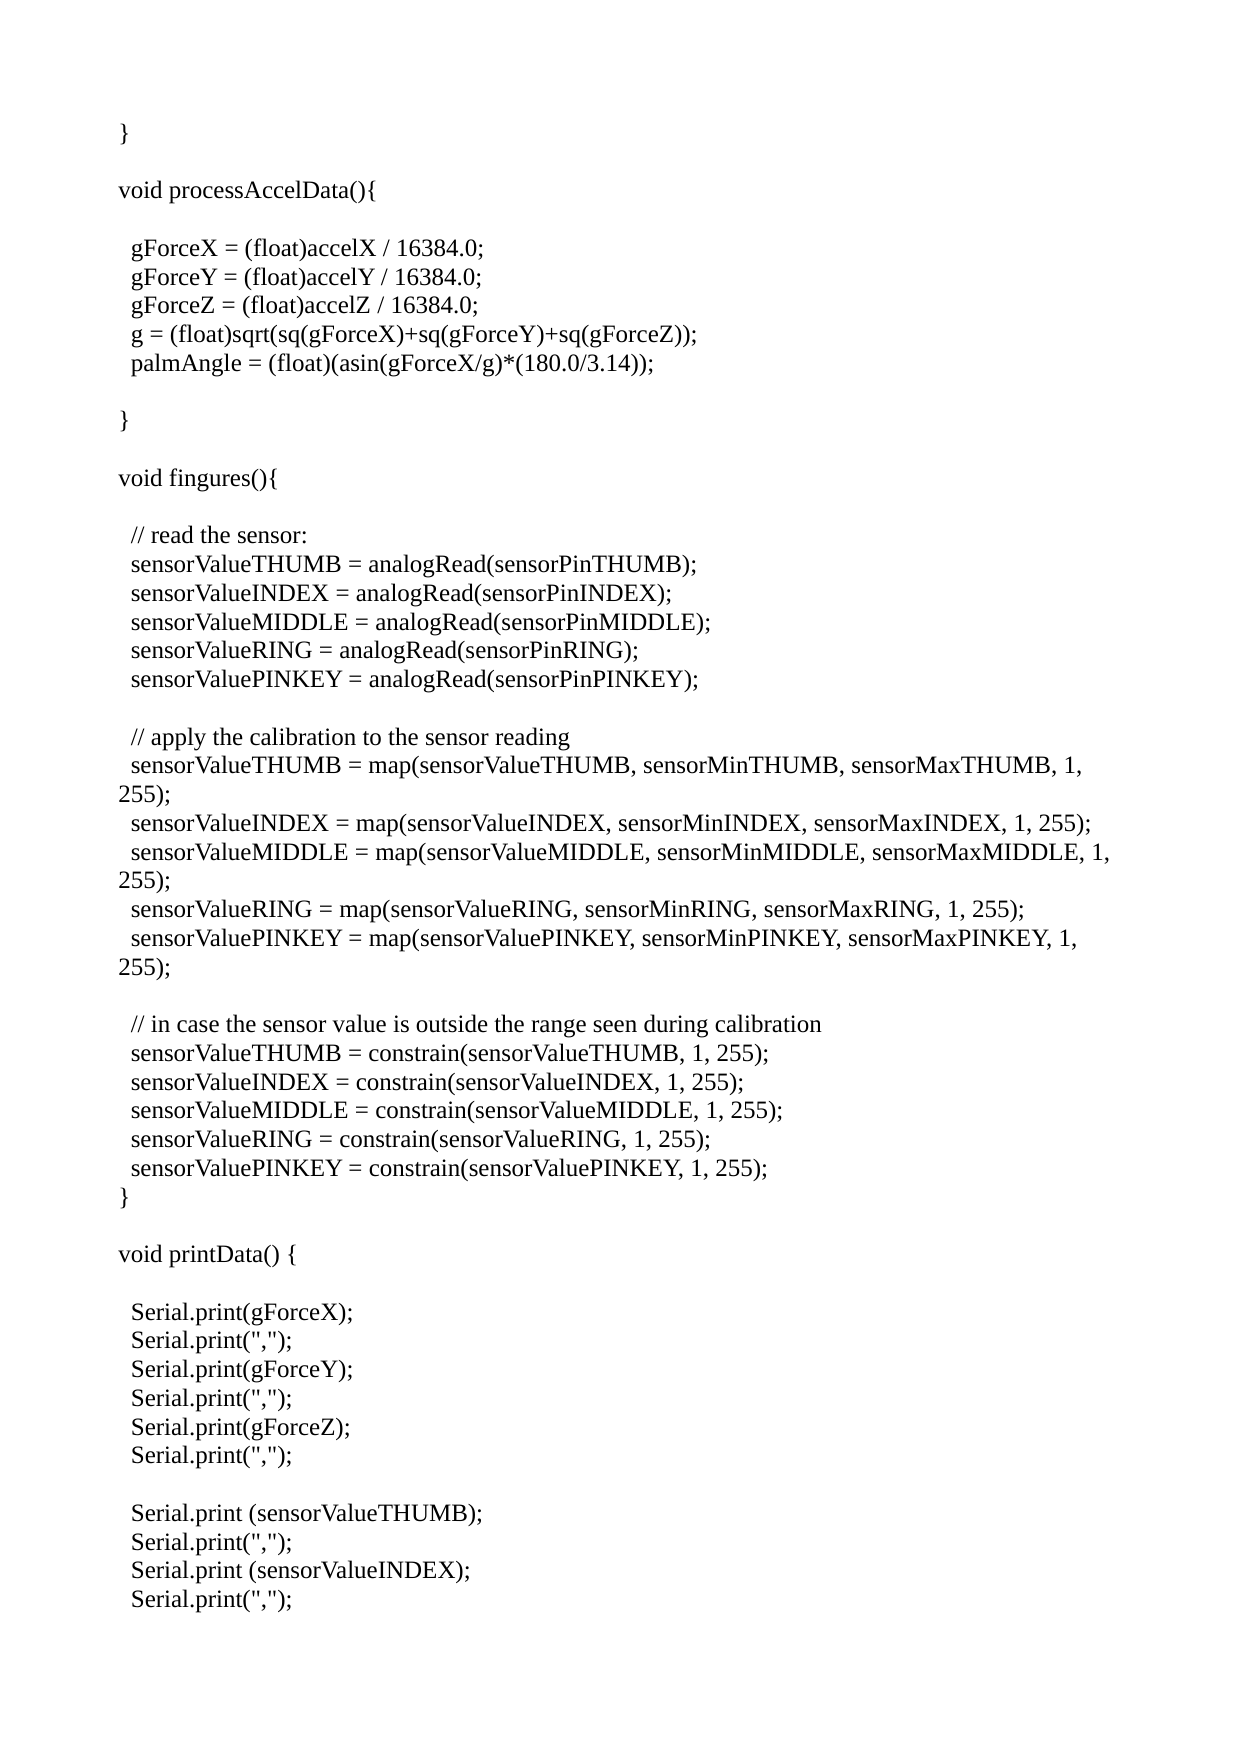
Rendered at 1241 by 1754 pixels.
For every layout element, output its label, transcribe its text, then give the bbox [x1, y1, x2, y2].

text sensorValueTHUMB = constrain(sensorValueTHUMB, 1, 255); [118, 1038, 1122, 1067]
text gForceX = (float)accelX / 16384.0; [118, 233, 1122, 262]
text sensorValuePINKEY = constrain(sensorValuePINKEY, 1, 255); [118, 1153, 1122, 1182]
text } [118, 118, 1122, 147]
text sensorValuePINKEY = analogRead(sensorPinPINKEY); [118, 664, 1122, 693]
text sensorValueMIDDLE = map(sensorValueMIDDLE, sensorMinMIDDLE, sensorMaxMIDDLE, 1, 255); [118, 837, 1122, 894]
text Serial.print(","); [118, 1527, 1122, 1556]
text sensorValueINDEX = map(sensorValueINDEX, sensorMinINDEX, sensorMaxINDEX, 1, 255); [118, 808, 1122, 837]
text sensorValueRING = constrain(sensorValueRING, 1, 255); [118, 1124, 1122, 1153]
text sensorValuePINKEY = map(sensorValuePINKEY, sensorMinPINKEY, sensorMaxPINKEY, 1, 255); [118, 923, 1122, 981]
text gForceZ = (float)accelZ / 16384.0; [118, 291, 1122, 319]
text palmAngle = (float)(asin(gForceX/g)*(180.0/3.14)); [118, 348, 1122, 377]
text Serial.print(","); [118, 1383, 1122, 1412]
text Serial.print(","); [118, 1326, 1122, 1354]
text sensorValueRING = analogRead(sensorPinRING); [118, 636, 1122, 664]
text Serial.print(gForceY); [118, 1354, 1122, 1383]
text sensorValueTHUMB = analogRead(sensorPinTHUMB); [118, 549, 1122, 578]
text sensorValueTHUMB = map(sensorValueTHUMB, sensorMinTHUMB, sensorMaxTHUMB, 1, 255); [118, 751, 1122, 808]
text void fingures(){ [118, 463, 1122, 492]
text Serial.print (sensorValueINDEX); [118, 1556, 1122, 1584]
text sensorValueRING = map(sensorValueRING, sensorMinRING, sensorMaxRING, 1, 255); [118, 894, 1122, 923]
text // in case the sensor value is outside the range seen during calibration [118, 1009, 1122, 1038]
text Serial.print(","); [118, 1441, 1122, 1469]
text // apply the calibration to the sensor reading [118, 722, 1122, 751]
text Serial.print(","); [118, 1584, 1122, 1613]
text } [118, 406, 1122, 434]
text sensorValueMIDDLE = constrain(sensorValueMIDDLE, 1, 255); [118, 1096, 1122, 1124]
text Serial.print (sensorValueTHUMB); [118, 1498, 1122, 1527]
text // read the sensor: [118, 521, 1122, 549]
text sensorValueINDEX = analogRead(sensorPinINDEX); [118, 578, 1122, 607]
text } [118, 1182, 1122, 1211]
text void printData() { [118, 1239, 1122, 1268]
text Serial.print(gForceZ); [118, 1412, 1122, 1441]
text Serial.print(gForceX); [118, 1297, 1122, 1326]
text void processAccelData(){ [118, 176, 1122, 204]
text gForceY = (float)accelY / 16384.0; [118, 262, 1122, 291]
text sensorValueINDEX = constrain(sensorValueINDEX, 1, 255); [118, 1067, 1122, 1096]
text g = (float)sqrt(sq(gForceX)+sq(gForceY)+sq(gForceZ)); [118, 319, 1122, 348]
text sensorValueMIDDLE = analogRead(sensorPinMIDDLE); [118, 607, 1122, 636]
